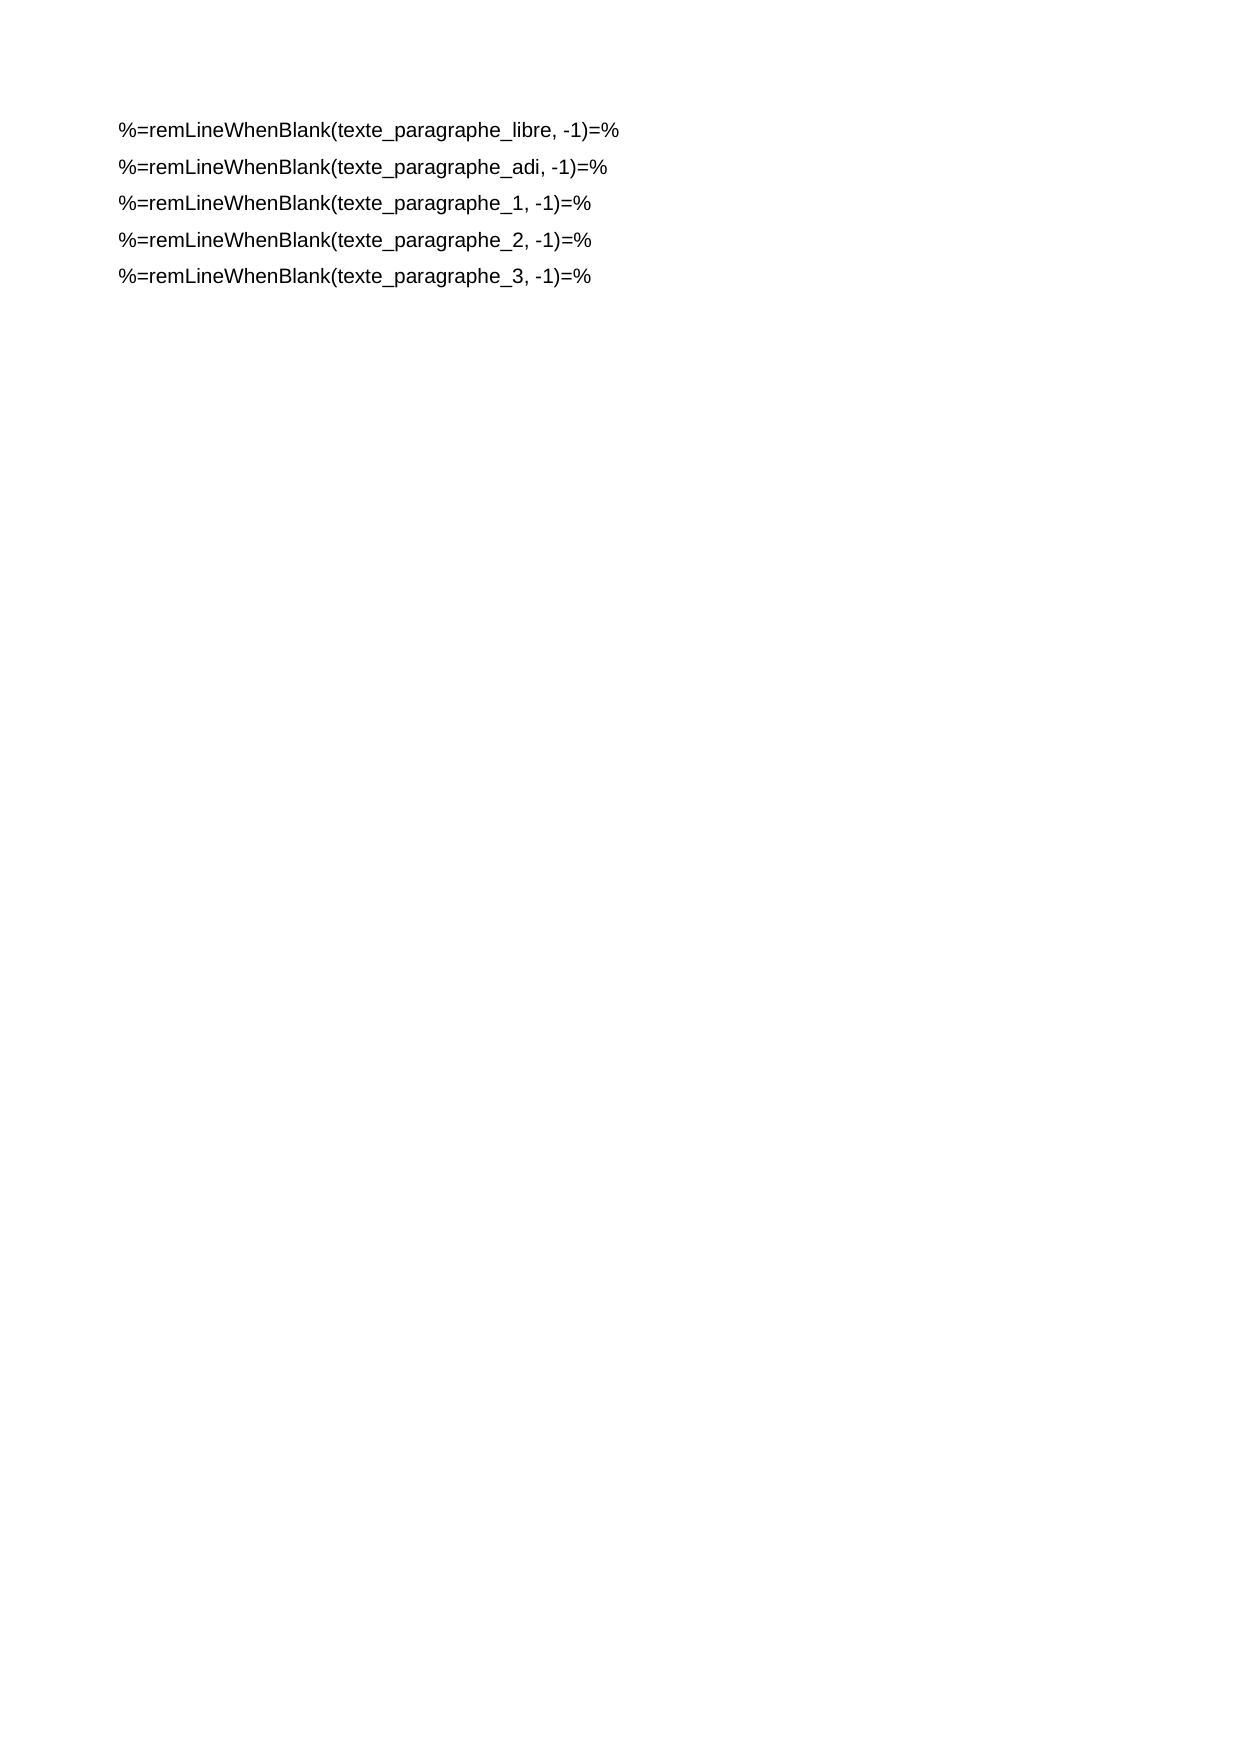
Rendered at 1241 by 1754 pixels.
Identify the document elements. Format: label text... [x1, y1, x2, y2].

text %=remLineWhenBlank(texte_paragraphe_2, -1)=% [118, 227, 1122, 251]
text %=remLineWhenBlank(texte_paragraphe_libre, -1)=% [118, 118, 1122, 142]
text %=remLineWhenBlank(texte_paragraphe_3, -1)=% [118, 264, 1122, 288]
text %=remLineWhenBlank(texte_paragraphe_1, -1)=% [118, 191, 1122, 215]
text %=remLineWhenBlank(texte_paragraphe_adi, -1)=% [118, 154, 1122, 178]
